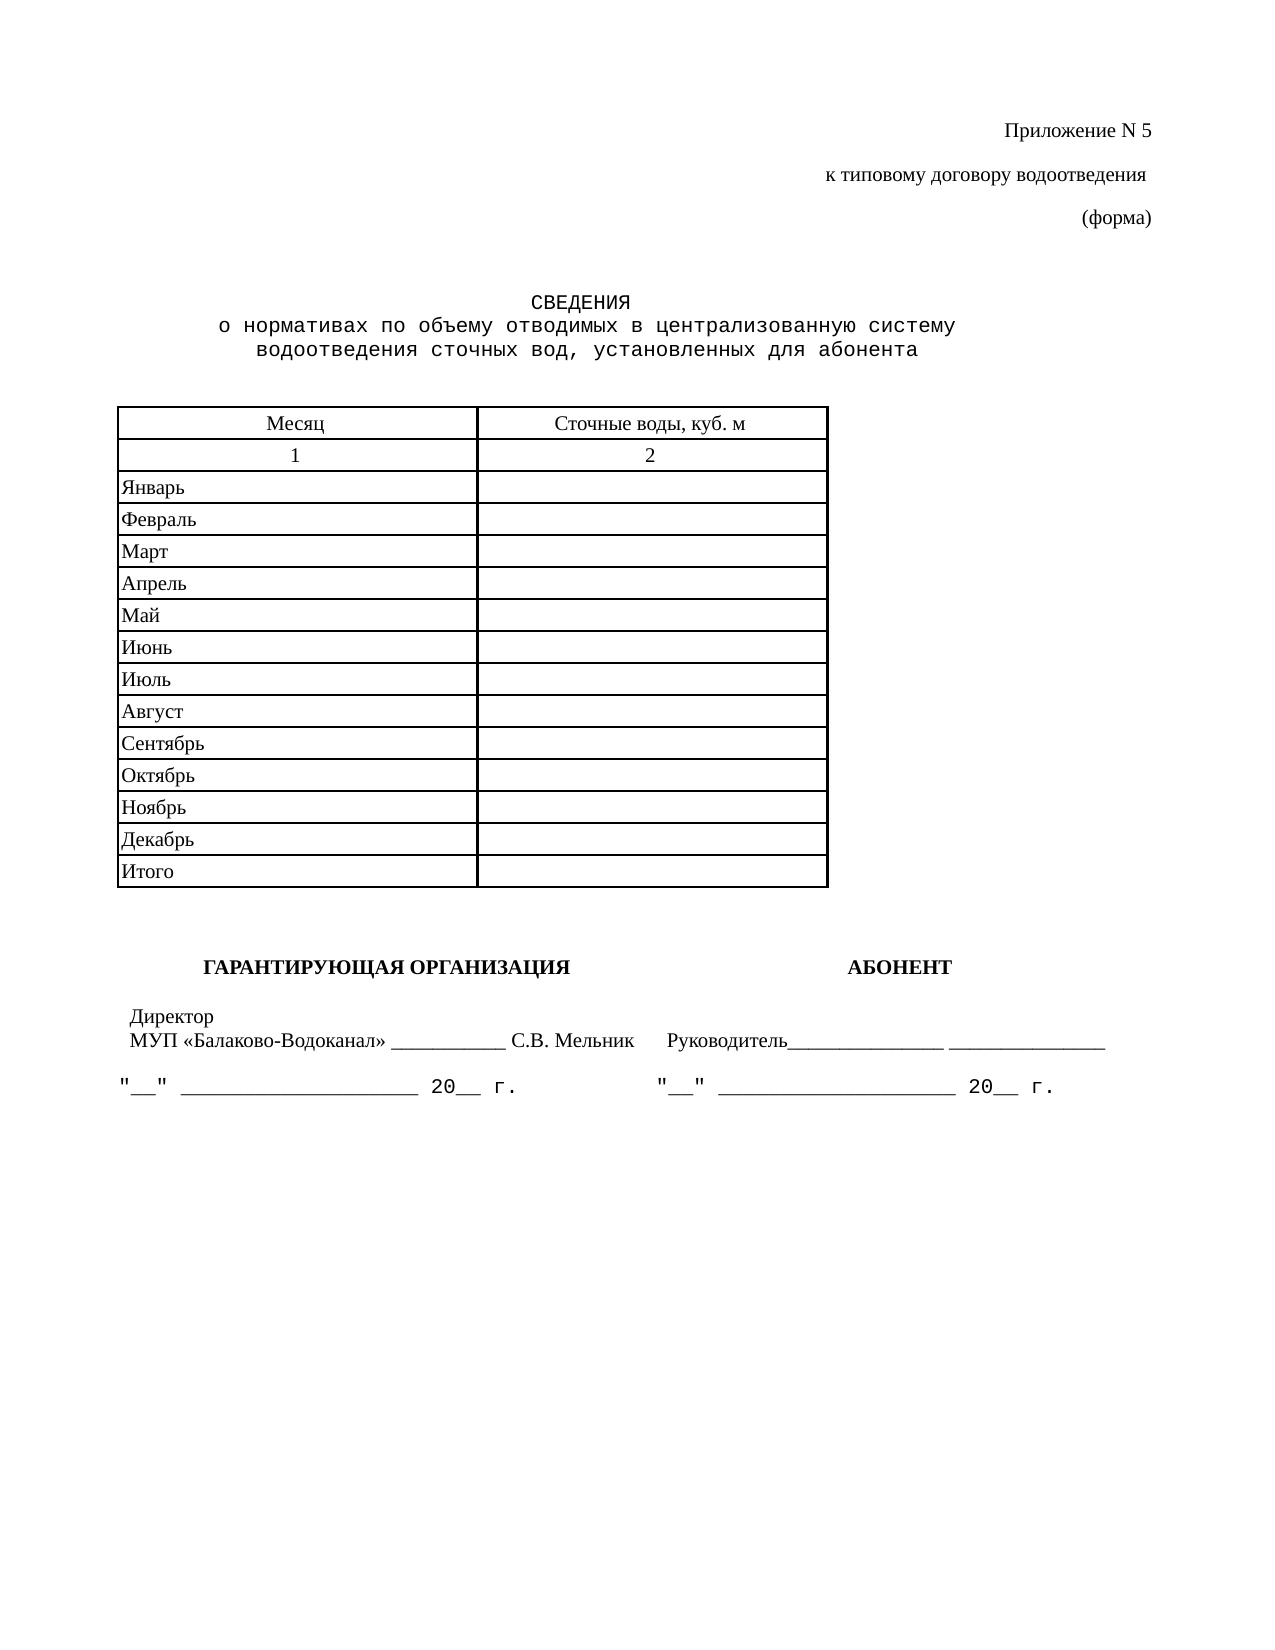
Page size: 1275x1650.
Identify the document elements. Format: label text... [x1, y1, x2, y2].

table_header Сточные воды, куб. м [479, 408, 826, 438]
table_cell Ноябрь [119, 792, 476, 822]
table_header Месяц [119, 408, 476, 438]
text (форма) [118, 205, 1157, 229]
table_cell Март [119, 536, 476, 566]
table_cell Июнь [119, 632, 476, 662]
text к типовому договору водоотведения [118, 162, 1157, 186]
table_cell Сентябрь [119, 728, 476, 758]
text "__" ___________________ 20__ г. "__" ___________________ 20__ г. [118, 1077, 1157, 1100]
table_header ГАРАНТИРУЮЩАЯ ОРГАНИЗАЦИЯ [118, 955, 655, 1004]
table_cell [479, 600, 826, 630]
table_cell Декабрь [119, 824, 476, 854]
table_cell [479, 568, 826, 598]
table_cell Апрель [119, 568, 476, 598]
table_cell [479, 504, 826, 534]
table_cell 2 [479, 440, 826, 470]
text водоотведения сточных вод, установленных для абонента [118, 339, 1157, 363]
table_cell Февраль [119, 504, 476, 534]
table_cell Январь [119, 472, 476, 502]
table_cell [479, 760, 826, 790]
text СВЕДЕНИЯ [118, 292, 1157, 316]
table_cell [479, 664, 826, 694]
table_cell [479, 472, 826, 502]
table_cell [479, 536, 826, 566]
table_cell Июль [119, 664, 476, 694]
table_cell Руководитель_______________ _______________ [655, 1004, 1144, 1077]
table_cell [479, 824, 826, 854]
table_cell Директор МУП «Балаково-Водоканал» ___________ С.В. Мельник [118, 1004, 655, 1077]
table_cell Октябрь [119, 760, 476, 790]
table_cell Май [119, 600, 476, 630]
table_header АБОНЕНТ [655, 955, 1144, 1004]
table_cell 1 [119, 440, 476, 470]
text Приложение N 5 [118, 118, 1157, 142]
table_cell [479, 856, 826, 886]
table_cell [479, 728, 826, 758]
table_cell [479, 632, 826, 662]
table_cell [479, 792, 826, 822]
text о нормативах по объему отводимых в централизованную систему [118, 316, 1157, 339]
table_cell Итого [119, 856, 476, 886]
table_cell [479, 696, 826, 726]
table_cell Август [119, 696, 476, 726]
